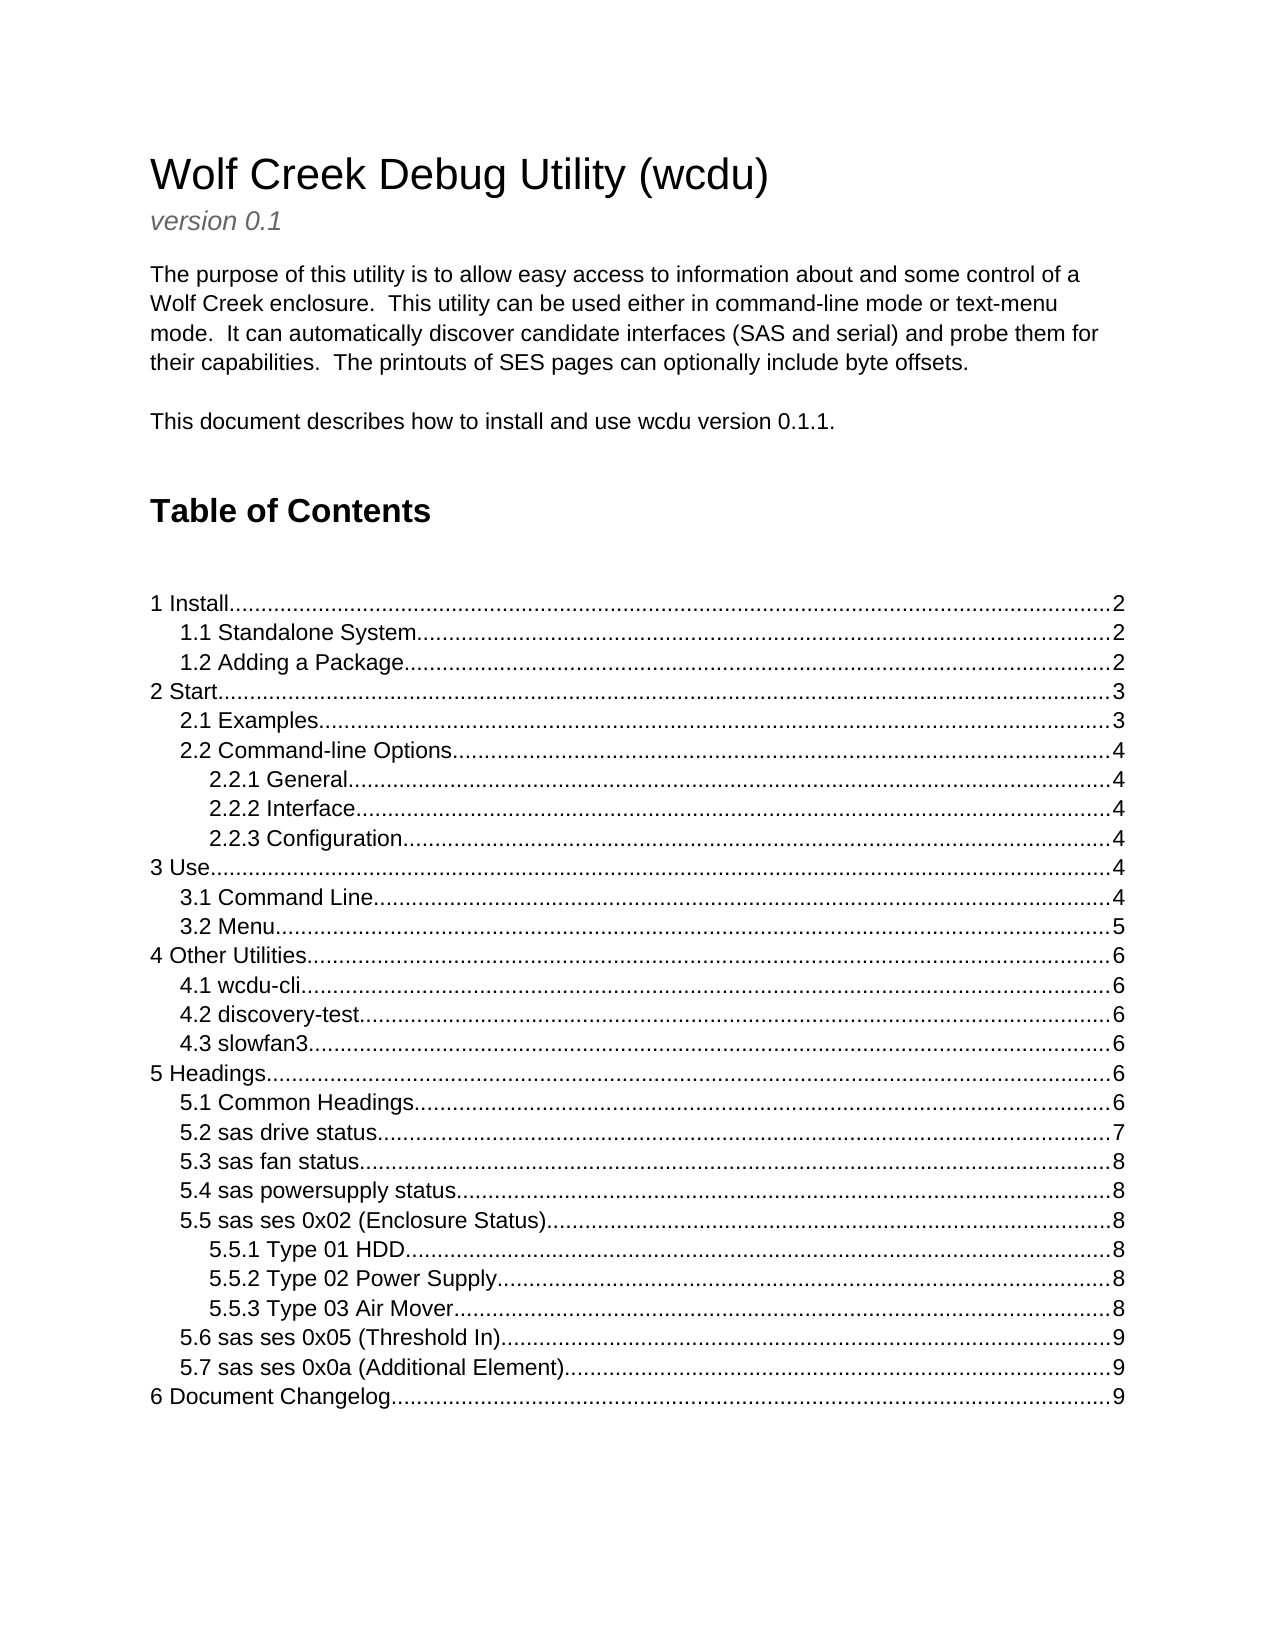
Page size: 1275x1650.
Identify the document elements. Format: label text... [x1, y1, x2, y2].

text 4.1 wcdu-cli 6 [179, 972, 1125, 998]
text 3.1 Command Line 4 [179, 884, 1125, 910]
text 5.1 Common Headings 6 [179, 1090, 1125, 1116]
text 5.6 sas ses 0x05 (Threshold In) 9 [179, 1325, 1125, 1351]
text 2.2.3 Configuration 4 [209, 826, 1125, 851]
text 3.2 Menu 5 [179, 914, 1125, 939]
text 5.7 sas ses 0x0a (Additional Element) 9 [179, 1354, 1125, 1380]
text 2.2.2 Interface 4 [209, 796, 1125, 822]
text 5.5.3 Type 03 Air Mover 8 [209, 1296, 1125, 1321]
text 4.2 discovery-test 6 [179, 1002, 1125, 1027]
text 4.3 slowfan3 6 [179, 1031, 1125, 1057]
title Wolf Creek Debug Utility (wcdu) [150, 150, 1125, 199]
text 2.1 Examples 3 [179, 708, 1125, 734]
text This document describes how to install and use wcdu version 0.1.1. [150, 409, 1125, 434]
text 5.2 sas drive status 7 [179, 1119, 1125, 1145]
text 5.3 sas fan status 8 [179, 1149, 1125, 1174]
text 5.5.1 Type 01 HDD 8 [209, 1237, 1125, 1262]
subtitle version 0.1 [150, 206, 1125, 236]
text 6 Document Changelog 9 [150, 1384, 1125, 1409]
text The purpose of this utility is to allow easy access to information about and some control of a Wolf Creek enclosure. This utility can be used either in command-line mode or text-menu mode. It can automatically discover candidate interfaces (SAS and serial) and probe them for their capabilities. The printouts of SES pages can optionally include byte offsets. [150, 262, 1125, 376]
subtitle Table of Contents [150, 492, 1125, 572]
text 2.2 Command-line Options 4 [179, 737, 1125, 763]
text 2.2.1 General 4 [209, 767, 1125, 792]
text 1.1 Standalone System 2 [179, 620, 1125, 646]
text 2 Start 3 [150, 679, 1125, 704]
text 3 Use 4 [150, 855, 1125, 881]
text 4 Other Utilities 6 [150, 943, 1125, 969]
text 5.5.2 Type 02 Power Supply 8 [209, 1266, 1125, 1292]
text 5.5 sas ses 0x02 (Enclosure Status) 8 [179, 1207, 1125, 1233]
text 5.4 sas powersupply status 8 [179, 1178, 1125, 1204]
text 5 Headings 6 [150, 1061, 1125, 1086]
text 1.2 Adding a Package 2 [179, 649, 1125, 675]
text 1 Install 2 [150, 591, 1125, 616]
